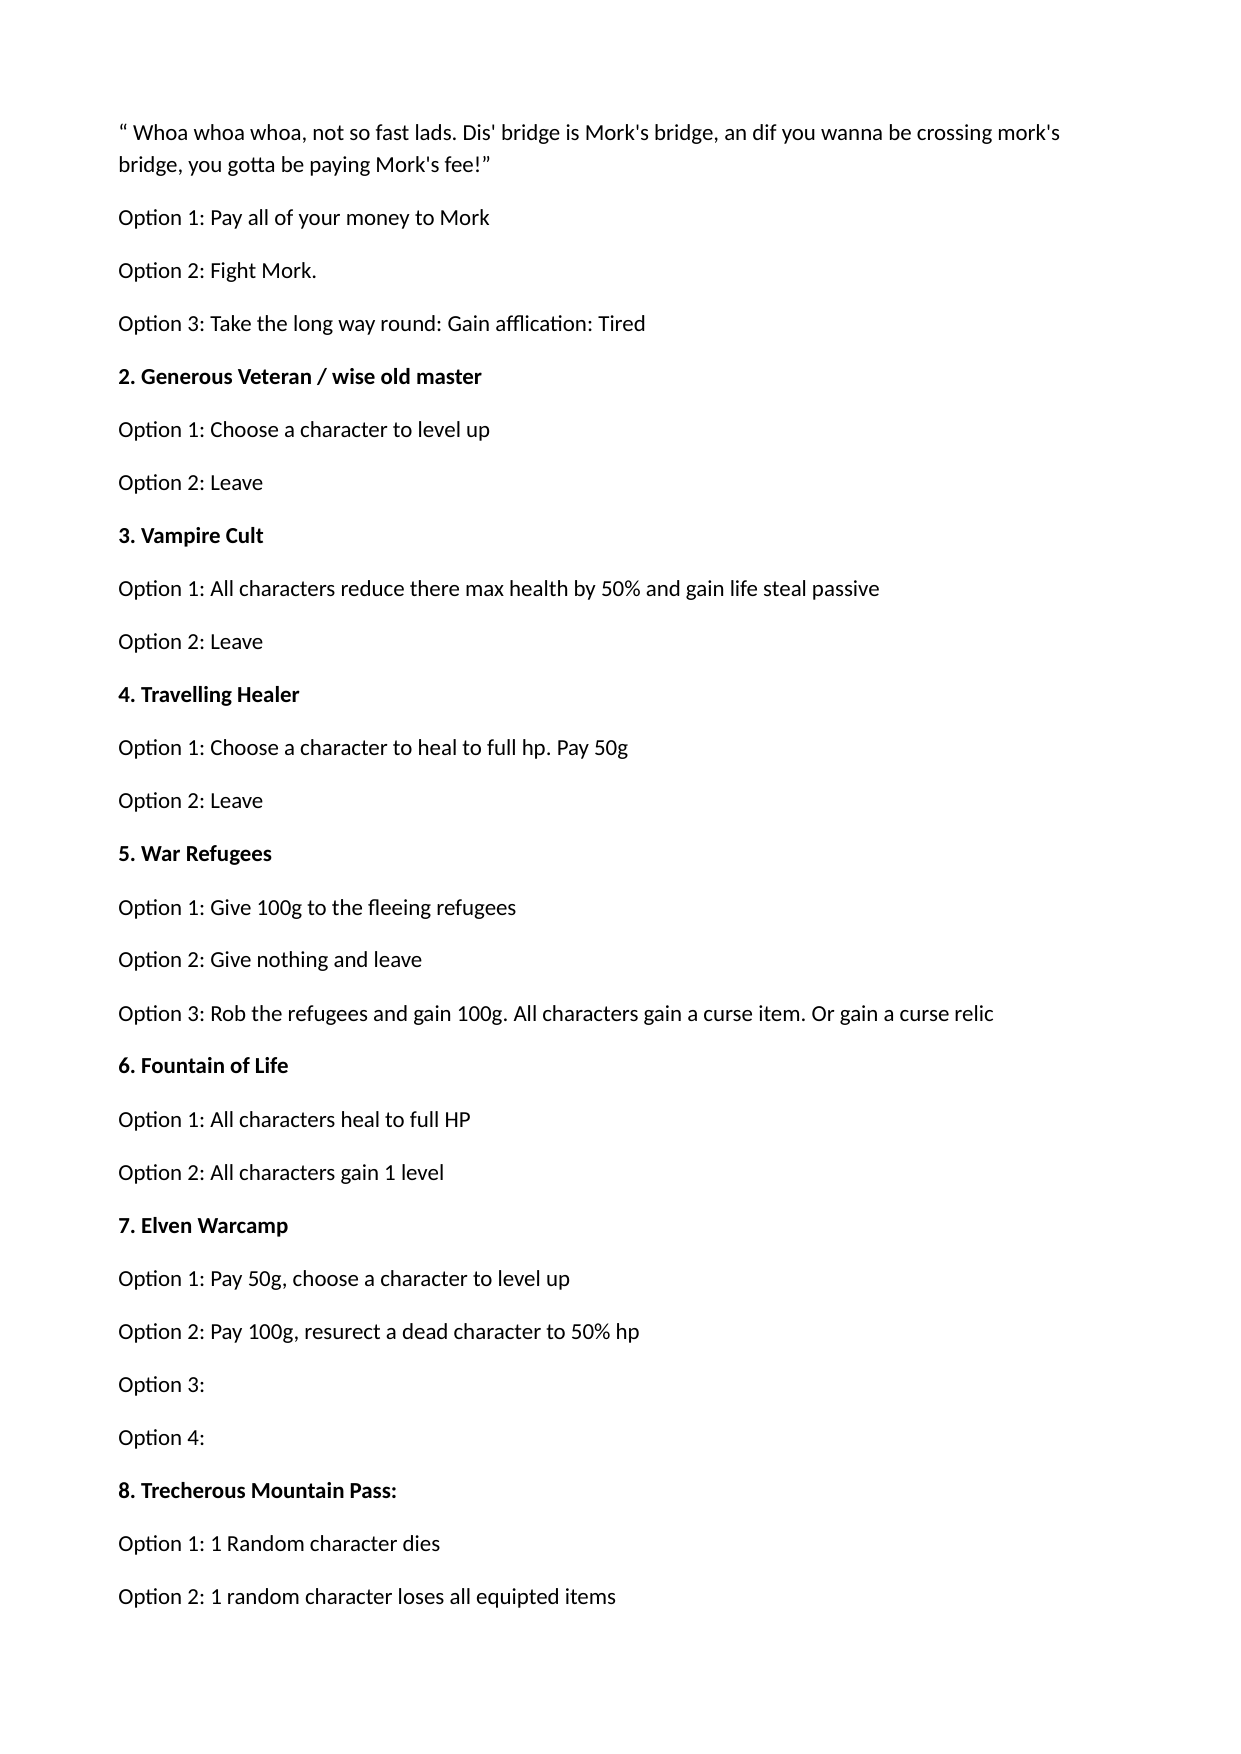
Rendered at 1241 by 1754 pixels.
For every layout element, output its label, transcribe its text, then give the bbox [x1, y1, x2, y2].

text 2. Generous Veteran / wise old master [118, 362, 1122, 390]
text Option 3: [118, 1370, 1122, 1398]
text 7. Elven Warcamp [118, 1211, 1122, 1239]
text Option 1: Choose a character to level up [118, 415, 1122, 443]
text Option 2: Leave [118, 468, 1122, 496]
text Option 2: Leave [118, 627, 1122, 656]
text Option 1: Give 100g to the fleeing refugees [118, 893, 1122, 921]
text Option 2: Pay 100g, resurect a dead character to 50% hp [118, 1317, 1122, 1345]
text 8. Trecherous Mountain Pass: [118, 1476, 1122, 1504]
text 5. War Refugees [118, 839, 1122, 868]
text Option 2: Fight Mork. [118, 256, 1122, 284]
text Option 1: All characters heal to full HP [118, 1105, 1122, 1133]
text Option 1: All characters reduce there max health by 50% and gain life steal passive [118, 574, 1122, 602]
text Option 2: All characters gain 1 level [118, 1158, 1122, 1186]
text Option 3: Take the long way round: Gain afflication: Tired [118, 309, 1122, 337]
text Option 2: Give nothing and leave [118, 946, 1122, 974]
text Option 4: [118, 1423, 1122, 1451]
text Option 2: Leave [118, 787, 1122, 814]
text 6. Fountain of Life [118, 1052, 1122, 1080]
text Option 1: Pay 50g, choose a character to level up [118, 1264, 1122, 1292]
text “ Whoa whoa whoa, not so fast lads. Dis' bridge is Mork's bridge, an dif you wanna be crossing mork's bridge, you gotta be paying Mork's fee!” [118, 118, 1122, 178]
text Option 1: Choose a character to heal to full hp. Pay 50g [118, 733, 1122, 762]
text 3. Vampire Cult [118, 521, 1122, 549]
text 4. Travelling Healer [118, 681, 1122, 708]
text Option 1: 1 Random character dies [118, 1529, 1122, 1557]
text Option 2: 1 random character loses all equipted items [118, 1582, 1122, 1610]
text Option 1: Pay all of your money to Mork [118, 203, 1122, 231]
text Option 3: Rob the refugees and gain 100g. All characters gain a curse item. Or gain a curse relic [118, 999, 1122, 1027]
